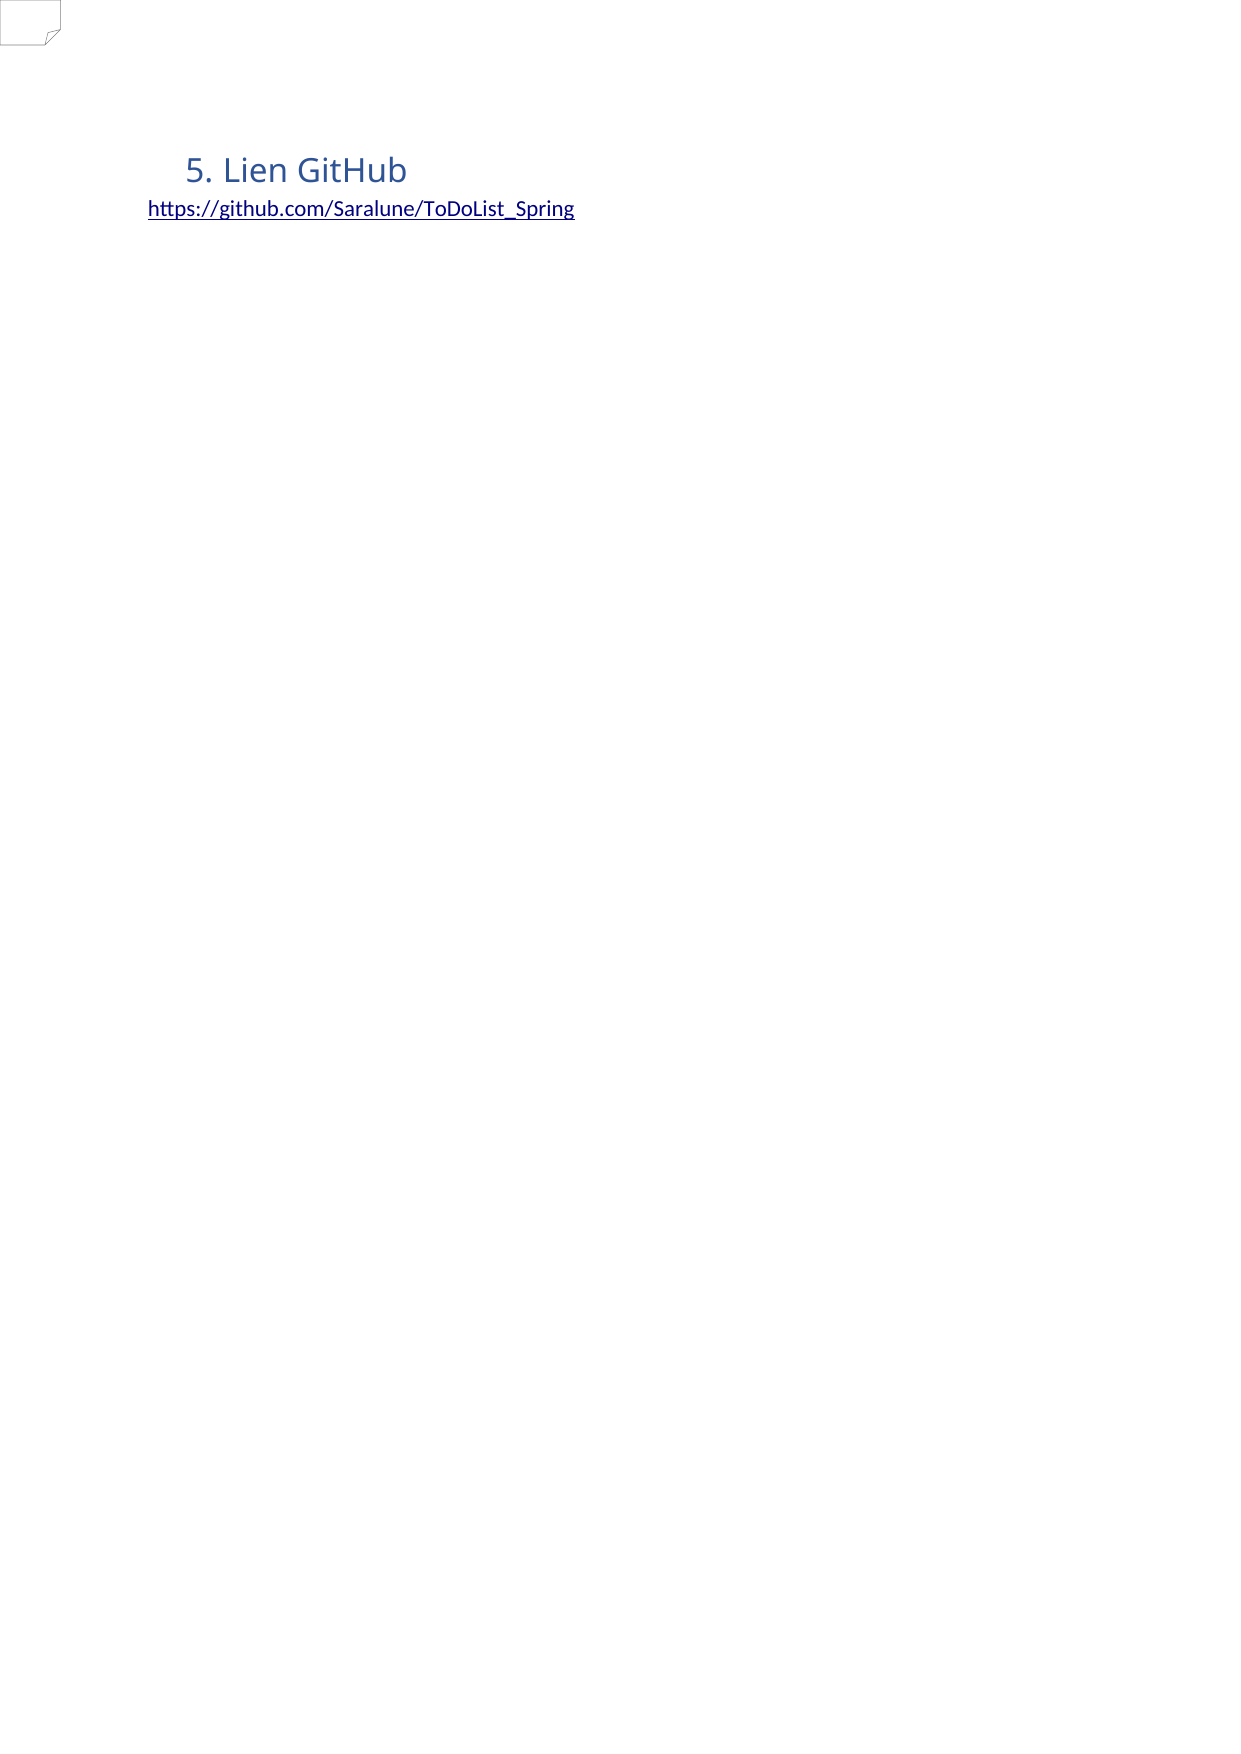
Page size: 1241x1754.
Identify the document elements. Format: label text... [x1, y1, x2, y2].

list Lien GitHub [185, 146, 1093, 192]
text https://github.com/Saralune/ToDoList_Spring [148, 194, 1093, 222]
